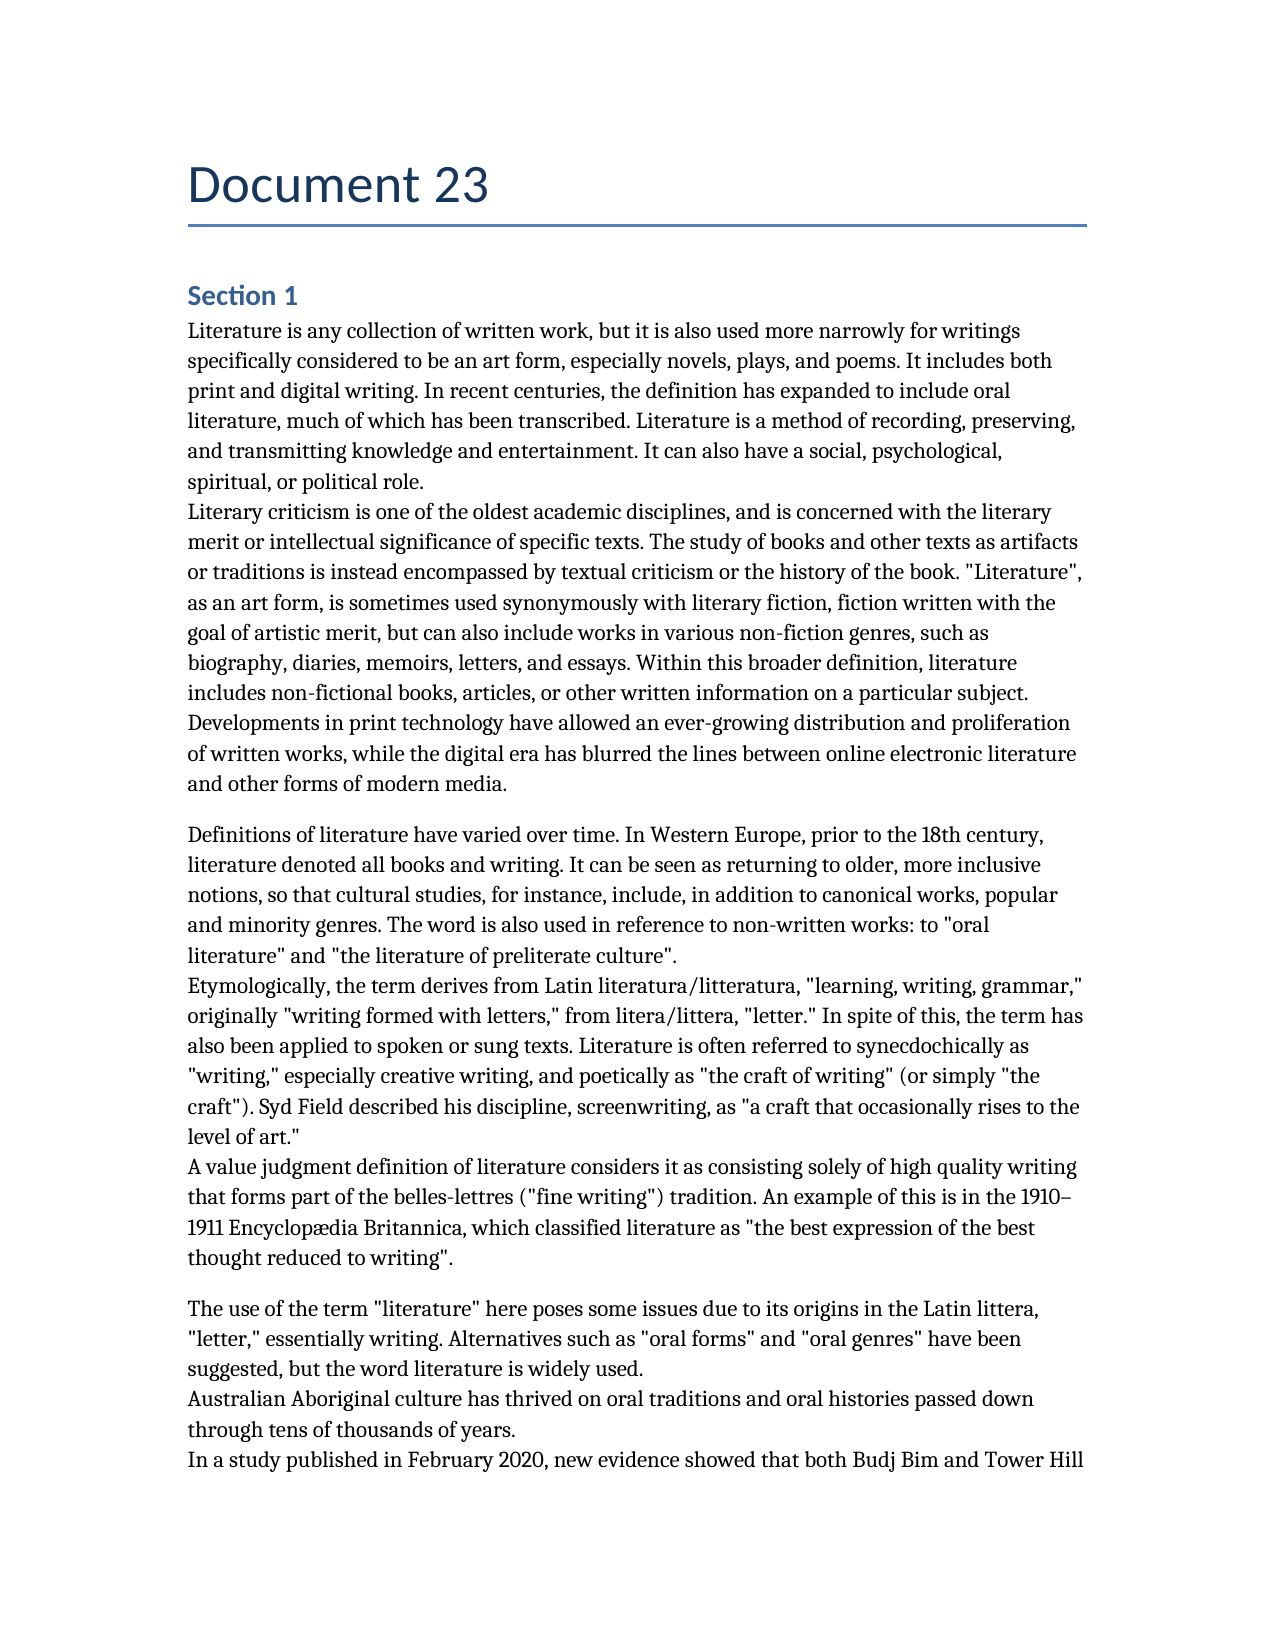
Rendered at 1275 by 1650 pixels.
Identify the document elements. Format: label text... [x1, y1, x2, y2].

text Literature is any collection of written work, but it is also used more narrowly for writings specifically considered to be an art form, especially novels, plays, and poems. It includes both print and digital writing. In recent centuries, the definition has expanded to include oral literature, much of which has been transcribed. Literature is a method of recording, preserving, and transmitting knowledge and entertainment. It can also have a social, psychological, spiritual, or political role. Literary criticism is one of the oldest academic disciplines, and is concerned with the literary merit or intellectual significance of specific texts. The study of books and other texts as artifacts or traditions is instead encompassed by textual criticism or the history of the book. "Literature", as an art form, is sometimes used synonymously with literary fiction, fiction written with the goal of artistic merit, but can also include works in various non-fiction genres, such as biography, diaries, memoirs, letters, and essays. Within this broader definition, literature includes non-fictional books, articles, or other written information on a particular subject. Developments in print technology have allowed an ever-growing distribution and proliferation of written works, while the digital era has blurred the lines between online electronic literature and other forms of modern media. [187, 317, 1087, 797]
subtitle Section 1 [187, 277, 1087, 312]
title Document 23 [187, 150, 1087, 227]
text The use of the term "literature" here poses some issues due to its origins in the Latin littera, "letter," essentially writing. Alternatives such as "oral forms" and "oral genres" have been suggested, but the word literature is widely used. Australian Aboriginal culture has thrived on oral traditions and oral histories passed down through tens of thousands of years. In a study published in February 2020, new evidence showed that both Budj Bim and Tower Hill [187, 1296, 1087, 1473]
text Definitions of literature have varied over time. In Western Europe, prior to the 18th century, literature denoted all books and writing. It can be seen as returning to older, more inclusive notions, so that cultural studies, for instance, include, in addition to canonical works, popular and minority genres. The word is also used in reference to non-written works: to "oral literature" and "the literature of preliterate culture". Etymologically, the term derives from Latin literatura/litteratura, "learning, writing, grammar," originally "writing formed with letters," from litera/littera, "letter." In spite of this, the term has also been applied to spoken or sung texts. Literature is often referred to synecdochically as "writing," especially creative writing, and poetically as "the craft of writing" (or simply "the craft"). Syd Field described his discipline, screenwriting, as "a craft that occasionally rises to the level of art." A value judgment definition of literature considers it as consisting solely of high quality writing that forms part of the belles-lettres ("fine writing") tradition. An example of this is in the 1910–1911 Encyclopædia Britannica, which classified literature as "the best expression of the best thought reduced to writing". [187, 822, 1087, 1271]
